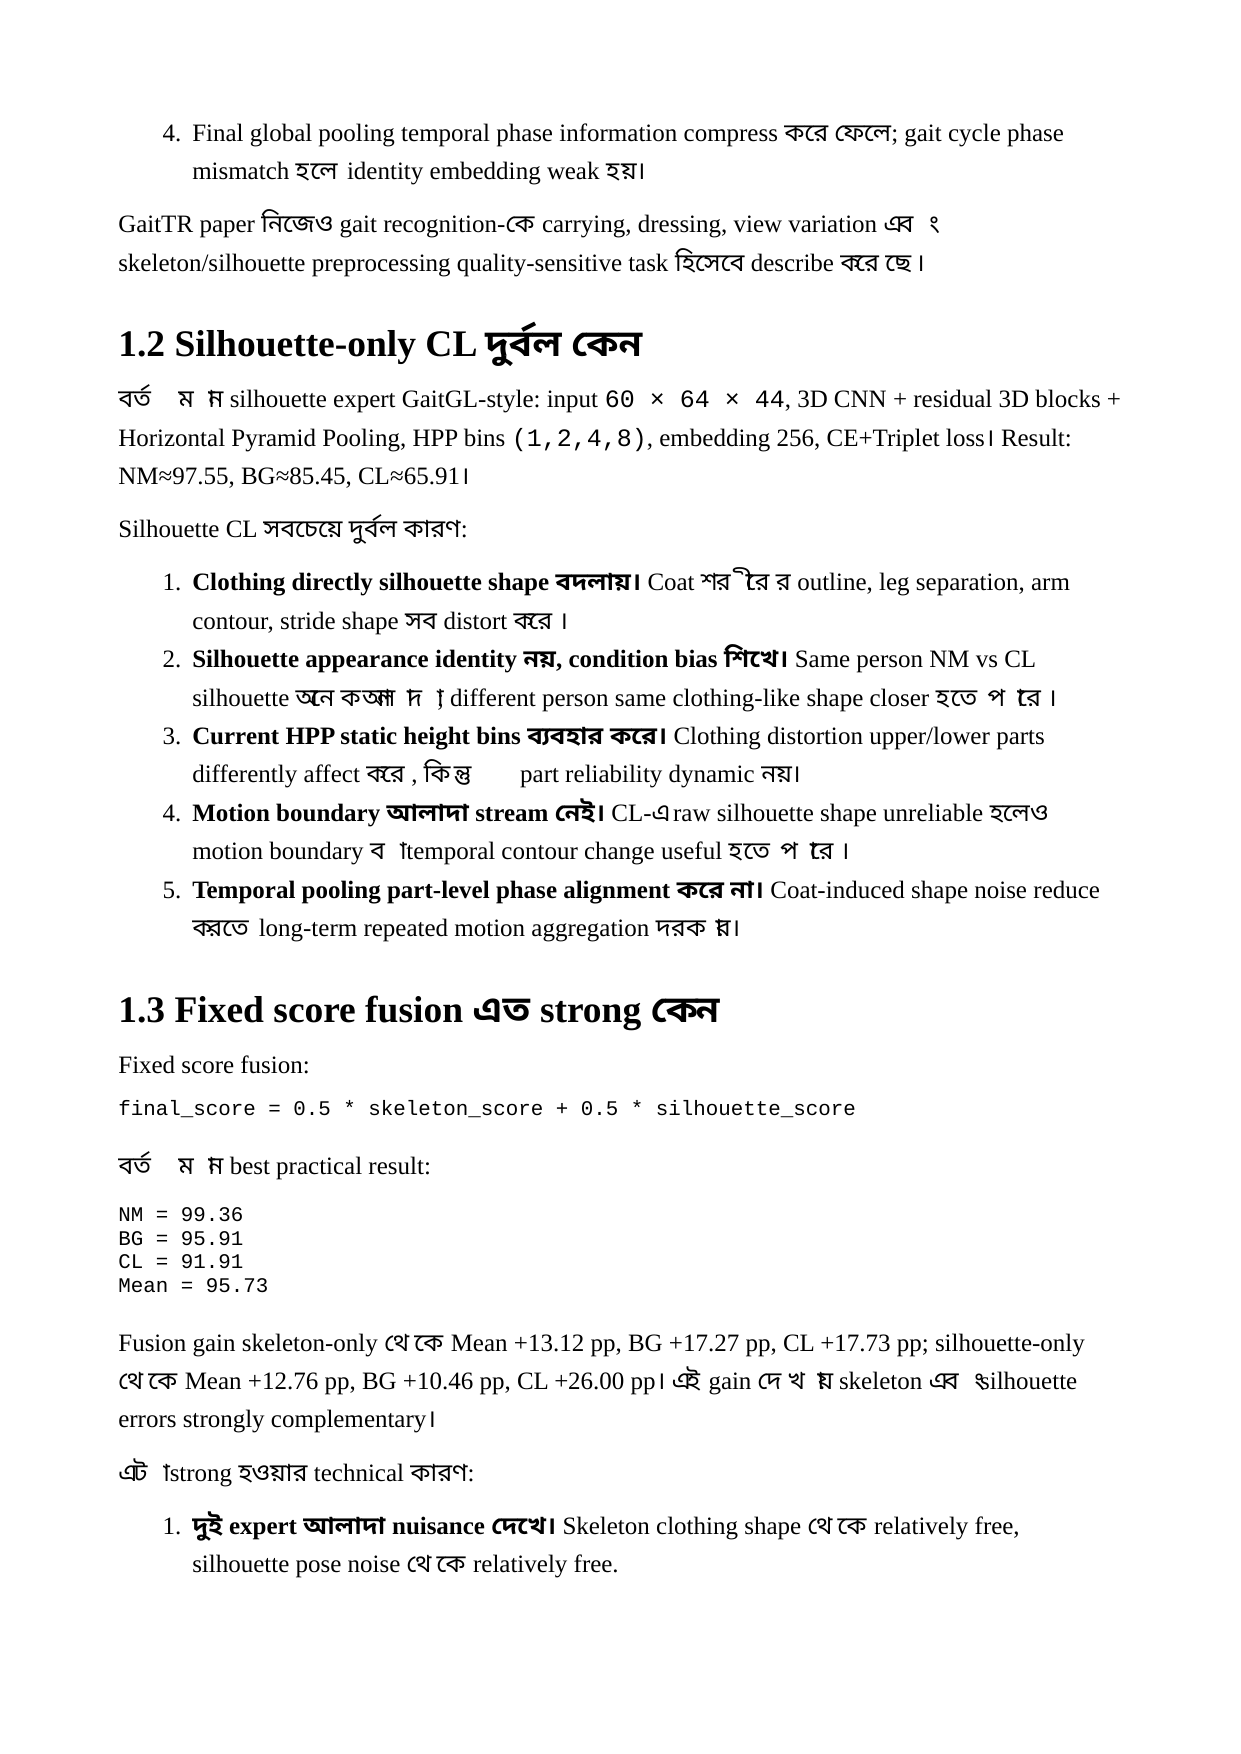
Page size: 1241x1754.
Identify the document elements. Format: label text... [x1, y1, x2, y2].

text Silhouette CL সবচেয়ে দুর্বল কারণ: [118, 514, 1122, 548]
text বর্তমান silhouette expert GaitGL-style: input 60 × 64 × 44, 3D CNN + residual 3D blocks + Horizontal Pyramid Pooling, HPP bins (1,2,4,8), embedding 256, CE+Triplet loss। Result: NM≈97.55, BG≈85.45, CL≈65.91। [118, 384, 1122, 495]
text এটা strong হওয়ার technical কারণ: [118, 1458, 1122, 1491]
list Current HPP static height bins ব্যবহার করে। Clothing distortion upper/lower parts differently affect করে, কিন্তু part reliability dynamic নয়। [162, 721, 1122, 793]
list Clothing directly silhouette shape বদলায়। Coat শরীরের outline, leg separation, arm contour, stride shape সব distort করে। [162, 567, 1122, 639]
text NM = 99.36 [118, 1204, 1122, 1227]
list Final global pooling temporal phase information compress করে ফেলে; gait cycle phase mismatch হলে identity embedding weak হয়। [162, 118, 1122, 190]
text Fixed score fusion: [118, 1050, 1122, 1079]
list Temporal pooling part-level phase alignment করে না। Coat-induced shape noise reduce করতে long-term repeated motion aggregation দরকার। [162, 875, 1122, 947]
subtitle 1.2 Silhouette-only CL দুর্বল কেন [118, 322, 1122, 372]
list দুই expert আলাদা nuisance দেখে। Skeleton clothing shape থেকে relatively free, silhouette pose noise থেকে relatively free. [162, 1511, 1122, 1583]
text final_score = 0.5 * skeleton_score + 0.5 * silhouette_score [118, 1098, 1122, 1121]
text বর্তমান best practical result: [118, 1151, 1122, 1184]
text BG = 95.91 [118, 1227, 1122, 1251]
list Motion boundary আলাদা stream নেই। CL-এ raw silhouette shape unreliable হলেও motion boundary বা temporal contour change useful হতে পারে। [162, 798, 1122, 870]
list Silhouette appearance identity নয়, condition bias শিখে। Same person NM vs CL silhouette অনেক আলাদা; different person same clothing-like shape closer হতে পারে। [162, 644, 1122, 716]
text GaitTR paper নিজেও gait recognition-কে carrying, dressing, view variation এবং skeleton/silhouette preprocessing quality-sensitive task হিসেবে describe করেছে। [118, 209, 1122, 281]
text Fusion gain skeleton-only থেকে Mean +13.12 pp, BG +17.27 pp, CL +17.73 pp; silhouette-only থেকে Mean +12.76 pp, BG +10.46 pp, CL +26.00 pp। এই gain দেখায় skeleton এবং silhouette errors strongly complementary। [118, 1328, 1122, 1438]
text Mean = 95.73 [118, 1275, 1122, 1298]
text CL = 91.91 [118, 1251, 1122, 1275]
subtitle 1.3 Fixed score fusion এত strong কেন [118, 987, 1122, 1037]
